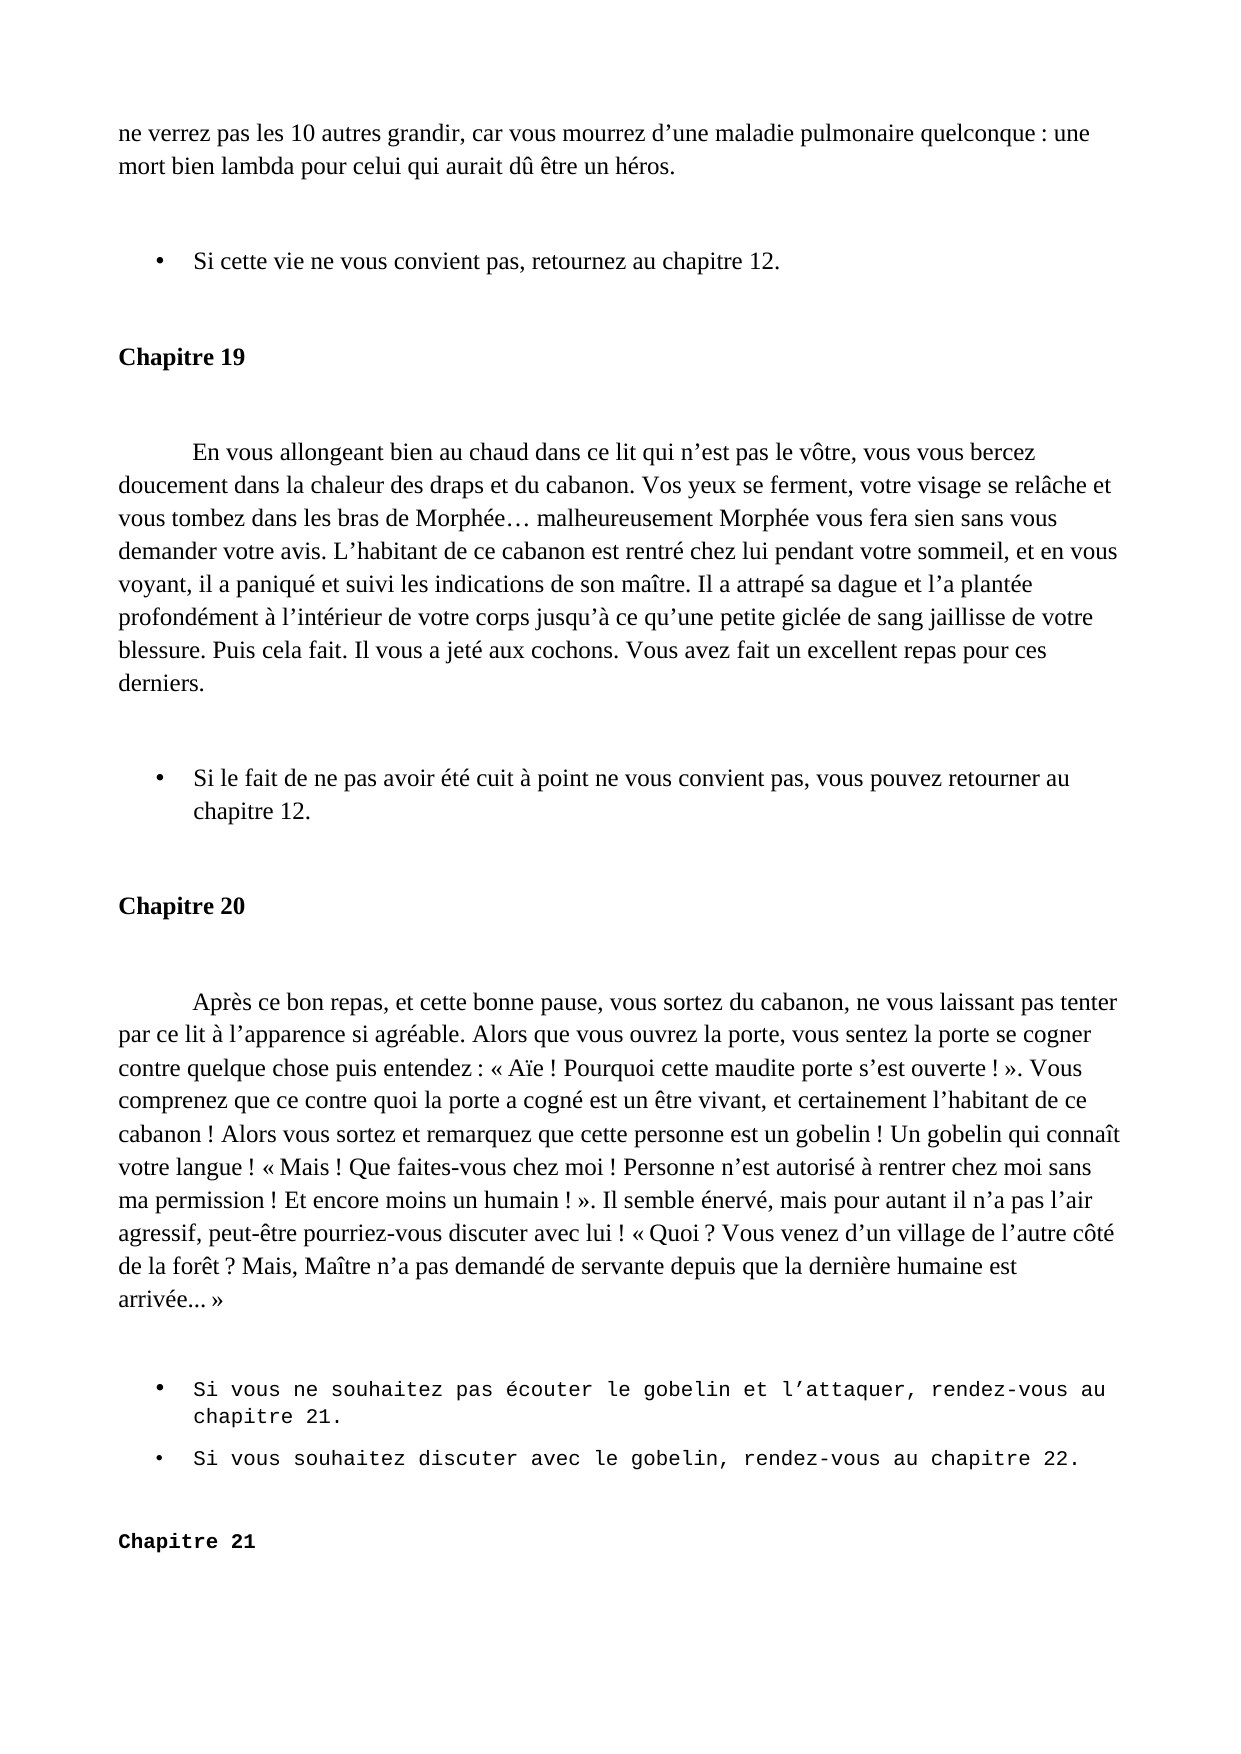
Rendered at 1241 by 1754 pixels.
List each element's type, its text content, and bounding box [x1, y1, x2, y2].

list Si vous ne souhaitez pas écouter le gobelin et l’attaquer, rendez-vous au chapitre 21. [156, 1379, 1122, 1430]
text Après ce bon repas, et cette bonne pause, vous sortez du cabanon, ne vous laissant pas tenter par ce lit à l’apparence si agréable. Alors que vous ouvrez la porte, vous sentez la porte se cogner contre quelque chose puis entendez : « Aïe ! Pourquoi cette maudite porte s’est ouverte ! ». Vous comprenez que ce contre quoi la porte a cogné est un être vivant, et certainement l’habitant de ce cabanon ! Alors vous sortez et remarquez que cette personne est un gobelin ! Un gobelin qui connaît votre langue ! « Mais ! Que faites-vous chez moi ! Personne n’est autorisé à rentrer chez moi sans ma permission ! Et encore moins un humain ! ». Il semble énervé, mais pour autant il n’a pas l’air agressif, peut-être pourriez-vous discuter avec lui ! « Quoi ? Vous venez d’un village de l’autre côté de la forêt ? Mais, Maître n’a pas demandé de servante depuis que la dernière humaine est arrivée... » [118, 987, 1122, 1312]
list Si cette vie ne vous convient pas, retournez au chapitre 12. [156, 246, 1122, 275]
text ne verrez pas les 10 autres grandir, car vous mourrez d’une maladie pulmonaire quelconque : une mort bien lambda pour celui qui aurait dû être un héros. [118, 118, 1122, 180]
list Si vous souhaitez discuter avec le gobelin, rendez-vous au chapitre 22. [156, 1448, 1122, 1472]
text En vous allongeant bien au chaud dans ce lit qui n’est pas le vôtre, vous vous bercez doucement dans la chaleur des draps et du cabanon. Vos yeux se ferment, votre visage se relâche et vous tombez dans les bras de Morphée… malheureusement Morphée vous fera sien sans vous demander votre avis. L’habitant de ce cabanon est rentré chez lui pendant votre sommeil, et en vous voyant, il a paniqué et suivi les indications de son maître. Il a attrapé sa dague et l’a plantée profondément à l’intérieur de votre corps jusqu’à ce qu’une petite giclée de sang jaillisse de votre blessure. Puis cela fait. Il vous a jeté aux cochons. Vous avez fait un excellent repas pour ces derniers. [118, 437, 1122, 697]
text Chapitre 21 [118, 1531, 1122, 1555]
list Si le fait de ne pas avoir été cuit à point ne vous convient pas, vous pouvez retourner au chapitre 12. [156, 763, 1122, 825]
text Chapitre 19 [118, 342, 1122, 370]
text Chapitre 20 [118, 891, 1122, 920]
